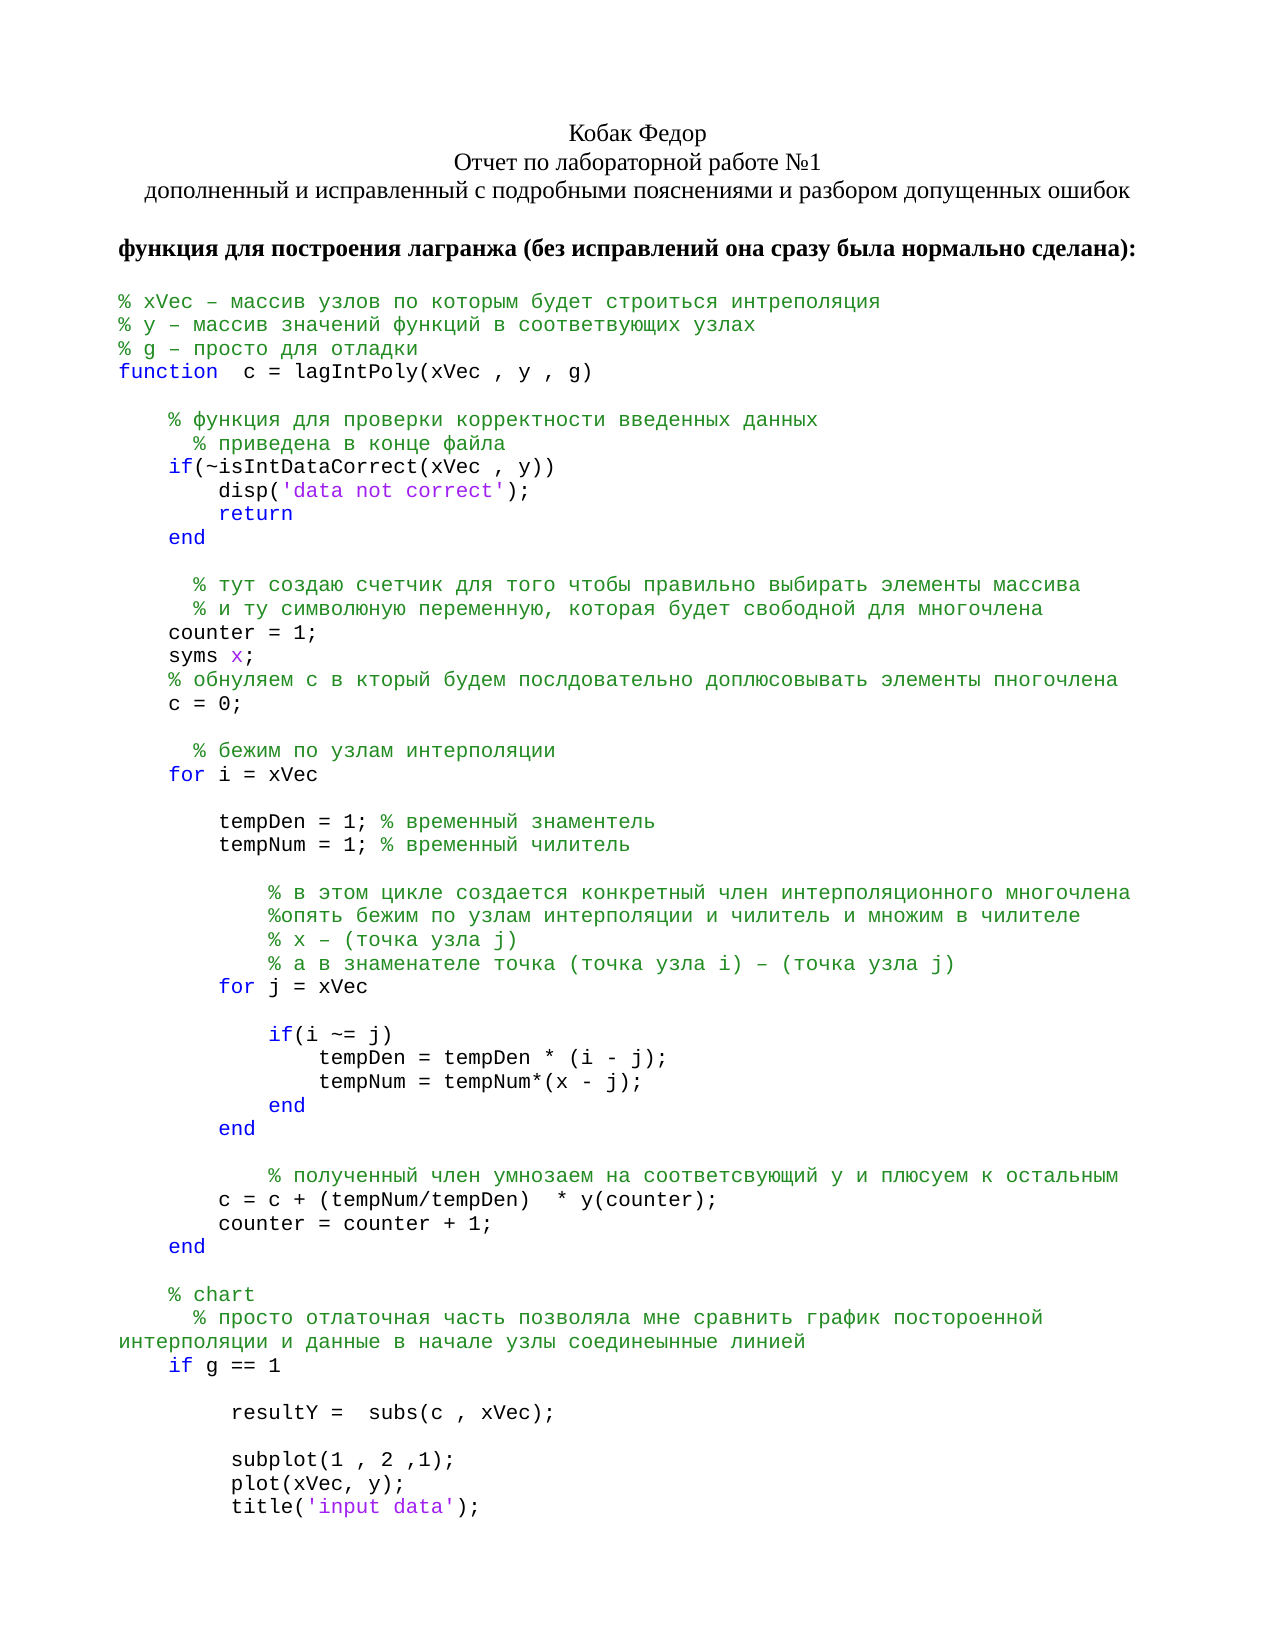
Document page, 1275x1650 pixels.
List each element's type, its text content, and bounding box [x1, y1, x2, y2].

text end [118, 1094, 1157, 1118]
text counter = counter + 1; [118, 1213, 1157, 1236]
text subplot(1 , 2 ,1); [118, 1449, 1157, 1473]
text % g – просто для отладки [118, 338, 1157, 362]
text % а в знаменателе точка (точка узла i) – (точка узла j) [118, 953, 1157, 976]
text % chart [118, 1284, 1157, 1307]
text % просто отлаточная часть позволяла мне сравнить график постороенной интерполяции и данные в начале узлы соединеынные линией [118, 1307, 1157, 1355]
text % обнуляем c в кторый будем послдовательно доплюсовывать элементы пногочлена [118, 669, 1157, 693]
text resultY = subs(c , xVec); [118, 1402, 1157, 1426]
text c = 0; [118, 693, 1157, 716]
text дополненный и исправленный с подробными пояснениями и разбором допущенных ошибок [118, 176, 1157, 204]
text Отчет по лабораторной работе №1 [118, 147, 1157, 176]
text counter = 1; [118, 622, 1157, 645]
text % тут создаю счетчик для того чтобы правильно выбирать элементы массива [118, 574, 1157, 598]
text c = c + (tempNum/tempDen) * y(counter); [118, 1189, 1157, 1213]
text tempNum = 1; % временный чилитель [118, 834, 1157, 858]
text plot(xVec, y); [118, 1473, 1157, 1497]
text % y – массив значений функций в соответвующих узлах [118, 314, 1157, 338]
text % бежим по узлам интерполяции [118, 740, 1157, 763]
text % в этом цикле создается конкретный член интерполяционного многочлена [118, 882, 1157, 905]
text for i = xVec [118, 763, 1157, 787]
text if(~isIntDataCorrect(xVec , y)) [118, 456, 1157, 480]
text % приведена в конце файла [118, 432, 1157, 456]
text % полученный член умнозаем на соответсвующий y и плюсуем к остальным [118, 1166, 1157, 1189]
text if(i ~= j) [118, 1024, 1157, 1047]
text tempDen = 1; % временный знаментель [118, 811, 1157, 834]
text % функция для проверки корректности введенных данных [118, 409, 1157, 432]
text % и ту символюную переменную, которая будет свободной для многочлена [118, 598, 1157, 622]
text if g == 1 [118, 1355, 1157, 1378]
text disp('data not correct'); [118, 480, 1157, 503]
text функция для построения лагранжа (без исправлений она сразу была нормально сделана): [118, 233, 1157, 262]
text for j = xVec [118, 976, 1157, 1000]
text syms x; [118, 645, 1157, 669]
text title('input data'); [118, 1497, 1157, 1520]
text function c = lagIntPoly(xVec , y , g) [118, 362, 1157, 385]
text Кобак Федор [118, 118, 1157, 147]
text % xVec – массив узлов по которым будет строиться интреполяция [118, 291, 1157, 314]
text end [118, 1118, 1157, 1142]
text % x – (точка узла j) [118, 929, 1157, 953]
text end [118, 1236, 1157, 1260]
text end [118, 527, 1157, 551]
text %опять бежим по узлам интерполяции и чилитель и множим в чилителе [118, 905, 1157, 929]
text tempDen = tempDen * (i - j); [118, 1047, 1157, 1071]
text return [118, 503, 1157, 527]
text tempNum = tempNum*(x - j); [118, 1071, 1157, 1094]
